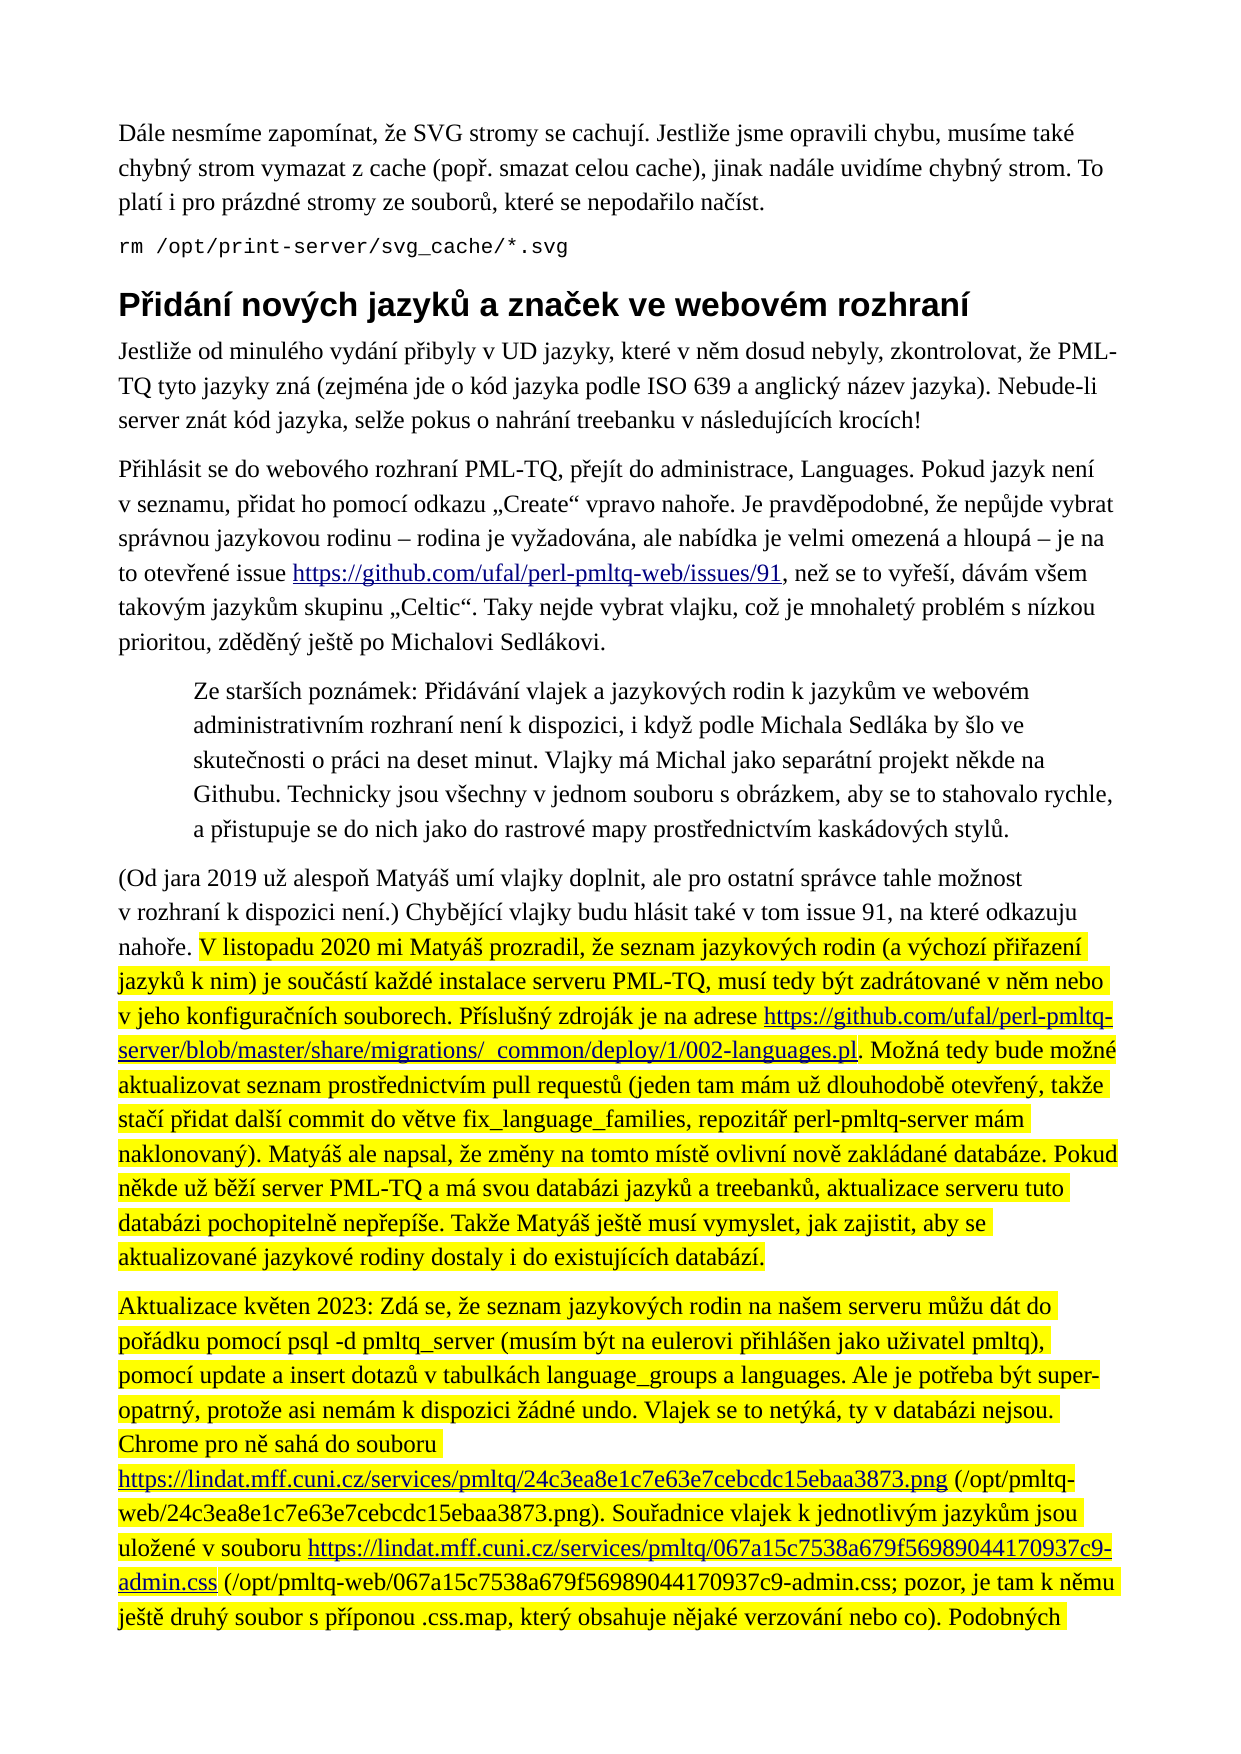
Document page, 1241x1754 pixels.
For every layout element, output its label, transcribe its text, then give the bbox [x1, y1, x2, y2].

text Přihlásit se do webového rozhraní PML-TQ, přejít do administrace, Languages. Pokud jazyk není v seznamu, přidat ho pomocí odkazu „Create“ vpravo nahoře. Je pravděpodobné, že nepůjde vybrat správnou jazykovou rodinu – rodina je vyžadována, ale nabídka je velmi omezená a hloupá – je na to otevřené issue https://github.com/ufal/perl-pmltq-web/issues/91, než se to vyřeší, dávám všem takovým jazykům skupinu „Celtic“. Taky nejde vybrat vlajku, což je mnohaletý problém s nízkou prioritou, zděděný ještě po Michalovi Sedlákovi. [118, 454, 1122, 656]
text Aktualizace květen 2023: Zdá se, že seznam jazykových rodin na našem serveru můžu dát do pořádku pomocí psql -d pmltq_server (musím být na eulerovi přihlášen jako uživatel pmltq), pomocí update a insert dotazů v tabulkách language_groups a languages. Ale je potřeba být super-opatrný, protože asi nemám k dispozici žádné undo. Vlajek se to netýká, ty v databázi nejsou. Chrome pro ně sahá do souboru https://lindat.mff.cuni.cz/services/pmltq/24c3ea8e1c7e63e7cebcdc15ebaa3873.png (/opt/pmltq-web/24c3ea8e1c7e63e7cebcdc15ebaa3873.png). Souřadnice vlajek k jednotlivým jazykům jsou uložené v souboru https://lindat.mff.cuni.cz/services/pmltq/067a15c7538a679f56989044170937c9-admin.css (/opt/pmltq-web/067a15c7538a679f56989044170937c9-admin.css; pozor, je tam k němu ještě druhý soubor s příponou .css.map, který obsahuje nějaké verzování nebo co). Podobných [118, 1291, 1122, 1630]
text Dále nesmíme zapomínat, že SVG stromy se cachují. Jestliže jsme opravili chybu, musíme také chybný strom vymazat z cache (popř. smazat celou cache), jinak nadále uvidíme chybný strom. To platí i pro prázdné stromy ze souborů, které se nepodařilo načíst. [118, 118, 1122, 216]
subtitle Přidání nových jazyků a značek ve webovém rozhraní [118, 285, 1122, 324]
text Jestliže od minulého vydání přibyly v UD jazyky, které v něm dosud nebyly, zkontrolovat, že PML-TQ tyto jazyky zná (zejména jde o kód jazyka podle ISO 639 a anglický název jazyka). Nebude-li server znát kód jazyka, selže pokus o nahrání treebanku v následujících krocích! [118, 336, 1122, 434]
text rm /opt/print-server/svg_cache/*.svg [118, 236, 1122, 260]
text Ze starších poznámek: Přidávání vlajek a jazykových rodin k jazykům ve webovém administrativním rozhraní není k dispozici, i když podle Michala Sedláka by šlo ve skutečnosti o práci na deset minut. Vlajky má Michal jako separátní projekt někde na Githubu. Technicky jsou všechny v jednom souboru s obrázkem, aby se to stahovalo rychle, a přistupuje se do nich jako do rastrové mapy prostřednictvím kaskádových stylů. [193, 676, 1122, 843]
text (Od jara 2019 už alespoň Matyáš umí vlajky doplnit, ale pro ostatní správce tahle možnost v rozhraní k dispozici není.) Chybějící vlajky budu hlásit také v tom issue 91, na které odkazuju nahoře. V listopadu 2020 mi Matyáš prozradil, že seznam jazykových rodin (a výchozí přiřazení jazyků k nim) je součástí každé instalace serveru PML-TQ, musí tedy být zadrátované v něm nebo v jeho konfiguračních souborech. Příslušný zdroják je na adrese https://github.com/ufal/perl-pmltq-server/blob/master/share/migrations/_common/deploy/1/002-languages.pl. Možná tedy bude možné aktualizovat seznam prostřednictvím pull requestů (jeden tam mám už dlouhodobě otevřený, takže stačí přidat další commit do větve fix_language_families, repozitář perl-pmltq-server mám naklonovaný). Matyáš ale napsal, že změny na tomto místě ovlivní nově zakládané databáze. Pokud někde už běží server PML-TQ a má svou databázi jazyků a treebanků, aktualizace serveru tuto databázi pochopitelně nepřepíše. Takže Matyáš ještě musí vymyslet, jak zajistit, aby se aktualizované jazykové rodiny dostaly i do existujících databází. [118, 863, 1122, 1271]
